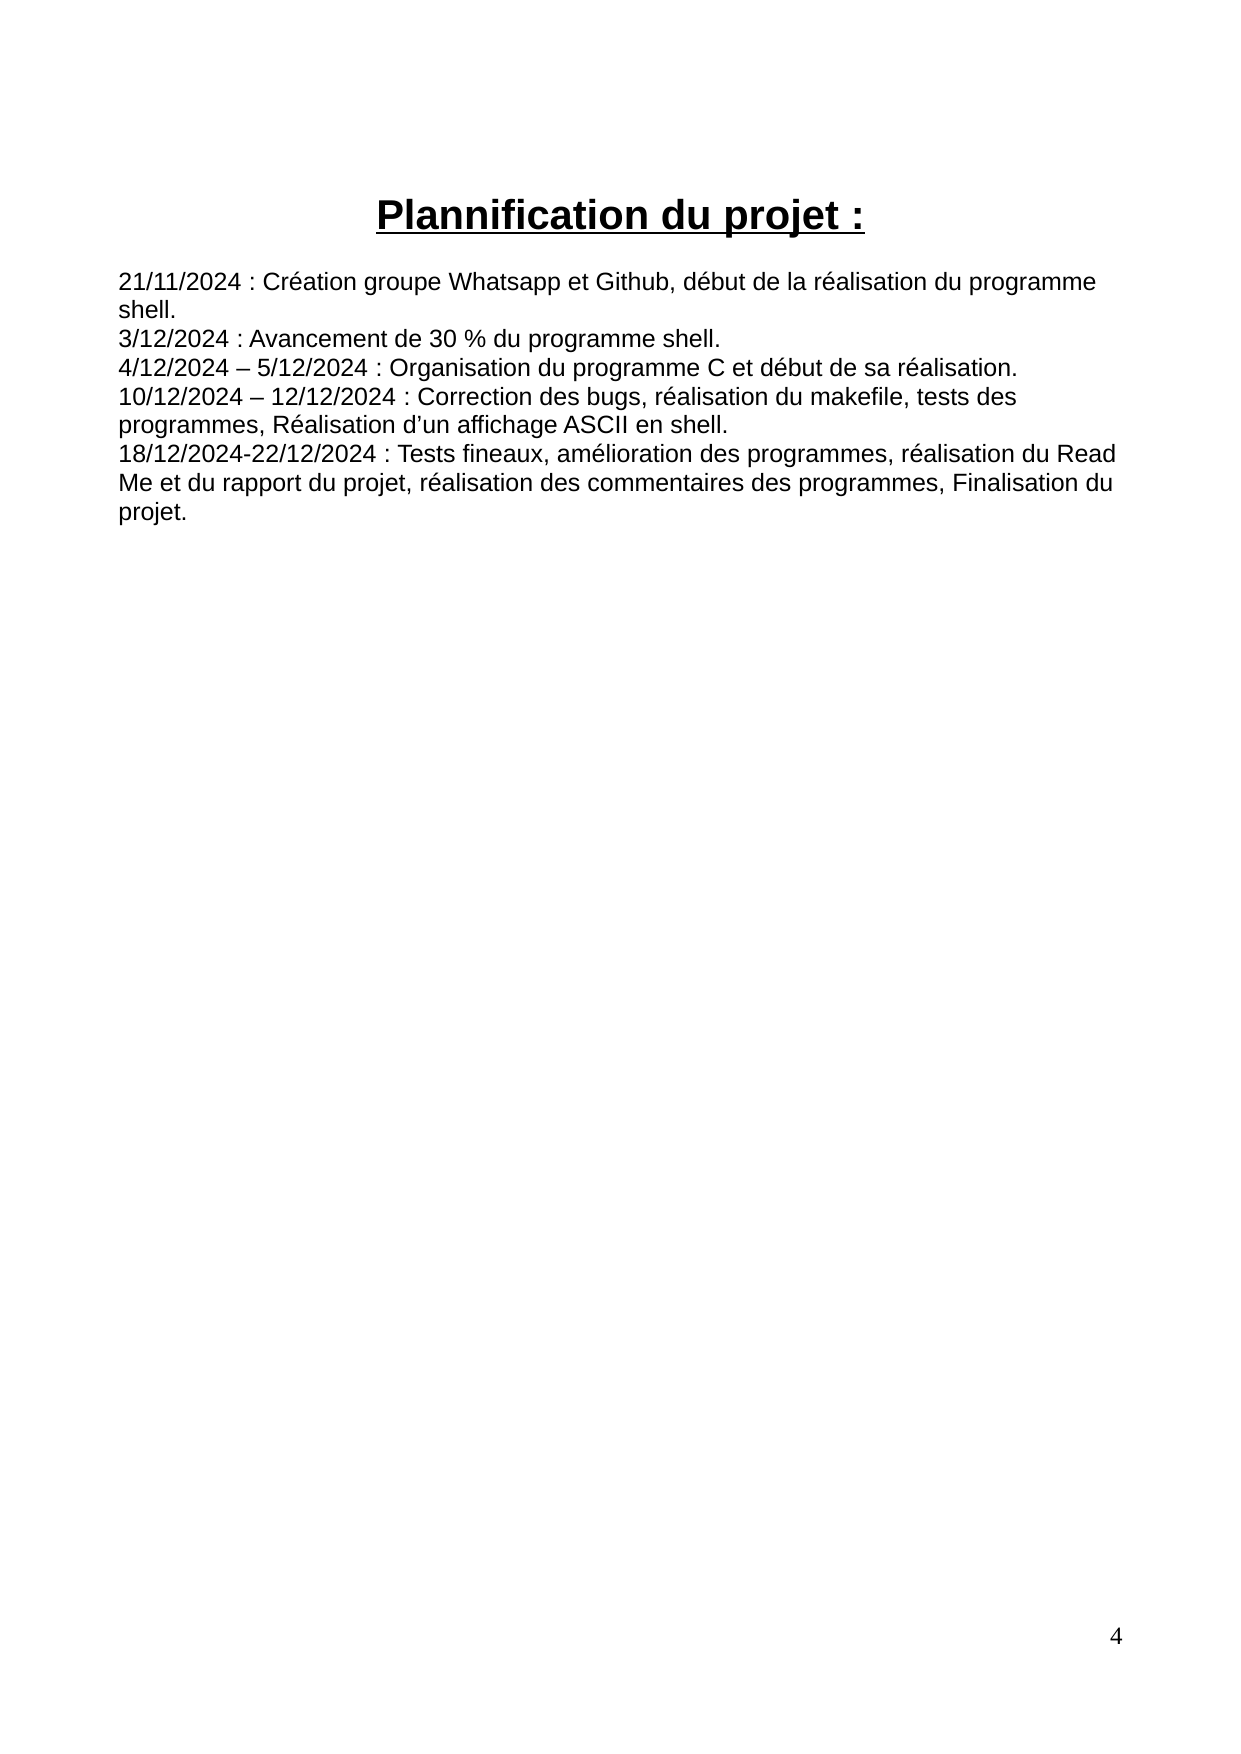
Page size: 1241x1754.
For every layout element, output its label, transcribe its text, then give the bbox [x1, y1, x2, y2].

text 21/11/2024 : Création groupe Whatsapp et Github, début de la réalisation du programme shell. [118, 267, 1122, 324]
text 3/12/2024 : Avancement de 30 % du programme shell. [118, 324, 1122, 353]
text 10/12/2024 – 12/12/2024 : Correction des bugs, réalisation du makefile, tests des programmes, Réalisation d’un affichage ASCII en shell. [118, 382, 1122, 439]
text Plannification du projet : [118, 190, 1122, 238]
text 4/12/2024 – 5/12/2024 : Organisation du programme C et début de sa réalisation. [118, 353, 1122, 382]
text 18/12/2024-22/12/2024 : Tests fineaux, amélioration des programmes, réalisation du Read Me et du rapport du projet, réalisation des commentaires des programmes, Finalisation du projet. [118, 439, 1122, 525]
